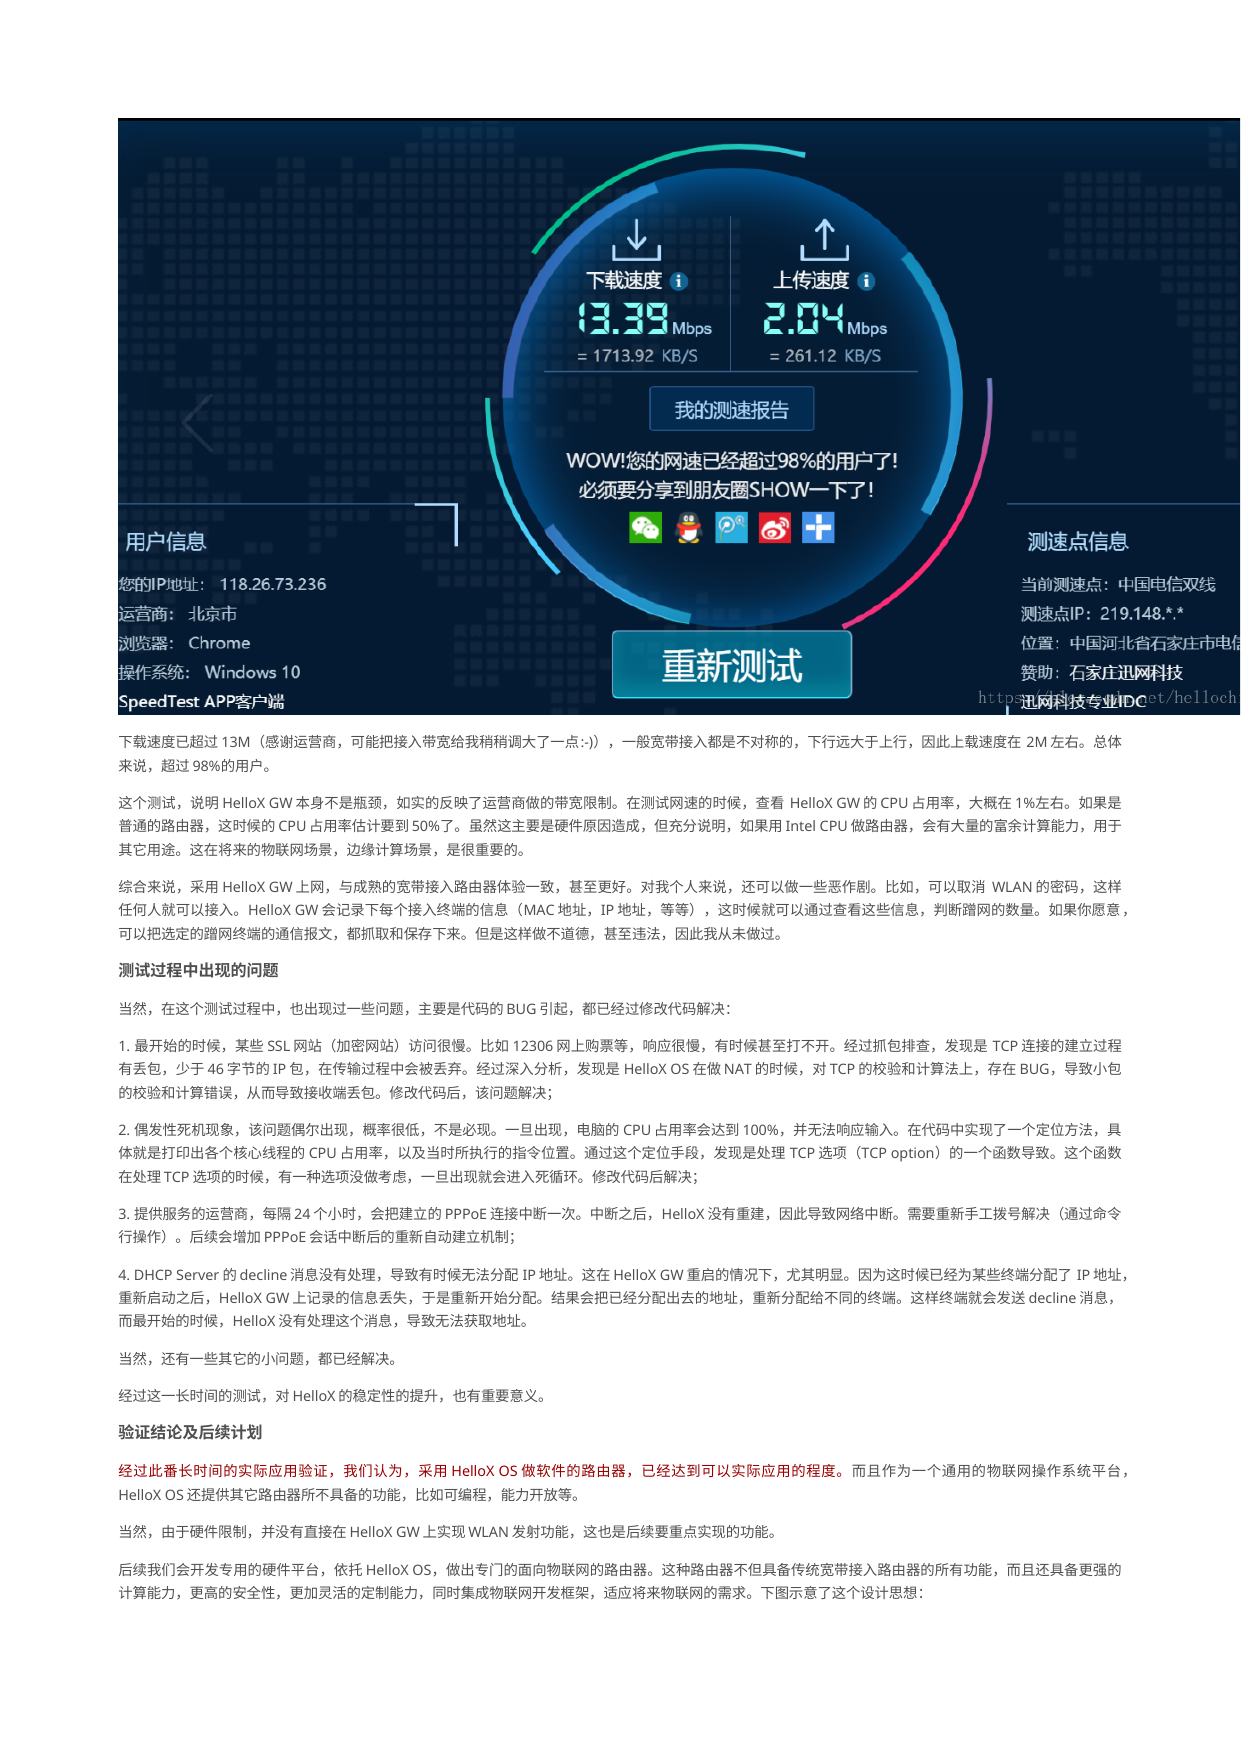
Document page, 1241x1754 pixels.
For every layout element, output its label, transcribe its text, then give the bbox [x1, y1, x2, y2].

text 3. 提供服务的运营商，每隔24个小时，会把建立的PPPoE连接中断一次。中断之后，HelloX没有重建，因此导致网络中断。需要重新手工拨号解决（通过命令行操作）。后续会增加PPPoE会话中断后的重新自动建立机制； [118, 1200, 1122, 1247]
text 1. 最开始的时候，某些SSL网站（加密网站）访问很慢。比如12306网上购票等，响应很慢，有时候甚至打不开。经过抓包排查，发现是TCP连接的建立过程有丢包，少于46字节的IP包，在传输过程中会被丢弃。经过深入分析，发现是HelloX OS在做NAT的时候，对TCP的校验和计算法上，存在BUG，导致小包的校验和计算错误，从而导致接收端丢包。修改代码后，该问题解决； [118, 1032, 1122, 1102]
text 当然，由于硬件限制，并没有直接在HelloX GW上实现WLAN发射功能，这也是后续要重点实现的功能。 [118, 1518, 1122, 1542]
text 综合来说，采用HelloX GW上网，与成熟的宽带接入路由器体验一致，甚至更好。对我个人来说，还可以做一些恶作剧。比如，可以取消WLAN的密码，这样任何人就可以接入。HelloX GW会记录下每个接入终端的信息（MAC地址，IP地址，等等），这时候就可以通过查看这些信息，判断蹭网的数量。如果你愿意，可以把选定的蹭网终端的通信报文，都抓取和保存下来。但是这样做不道德，甚至违法，因此我从未做过。 [118, 873, 1122, 943]
text 4. DHCP Server的decline消息没有处理，导致有时候无法分配IP地址。这在HelloX GW重启的情况下，尤其明显。因为这时候已经为某些终端分配了IP地址，重新启动之后，HelloX GW上记录的信息丢失，于是重新开始分配。结果会把已经分配出去的地址，重新分配给不同的终端。这样终端就会发送decline消息，而最开始的时候，HelloX没有处理这个消息，导致无法获取地址。 [118, 1261, 1122, 1331]
text 当然，还有一些其它的小问题，都已经解决。 [118, 1345, 1122, 1368]
text 下载速度已超过13M（感谢运营商，可能把接入带宽给我稍稍调大了一点:-)），一般宽带接入都是不对称的，下行远大于上行，因此上载速度在2M左右。总体来说，超过98%的用户。 [118, 729, 1122, 775]
text 这个测试，说明HelloX GW本身不是瓶颈，如实的反映了运营商做的带宽限制。在测试网速的时候，查看HelloX GW的CPU占用率，大概在1%左右。如果是普通的路由器，这时候的CPU占用率估计要到50%了。虽然这主要是硬件原因造成，但充分说明，如果用Intel CPU做路由器，会有大量的富余计算能力，用于其它用途。这在将来的物联网场景，边缘计算场景，是很重要的。 [118, 789, 1122, 859]
text 经过此番长时间的实际应用验证，我们认为，采用HelloX OS做软件的路由器，已经达到可以实际应用的程度。而且作为一个通用的物联网操作系统平台，HelloX OS还提供其它路由器所不具备的功能，比如可编程，能力开放等。 [118, 1458, 1122, 1504]
text 当然，在这个测试过程中，也出现过一些问题，主要是代码的BUG引起，都已经过修改代码解决： [118, 995, 1122, 1018]
text 测试过程中出现的问题 [118, 957, 1122, 981]
text 验证结论及后续计划 [118, 1420, 1122, 1443]
picture [118, 118, 1241, 715]
text 经过这一长时间的测试，对HelloX的稳定性的提升，也有重要意义。 [118, 1383, 1122, 1406]
text 2. 偶发性死机现象，该问题偶尔出现，概率很低，不是必现。一旦出现，电脑的CPU占用率会达到100%，并无法响应输入。在代码中实现了一个定位方法，具体就是打印出各个核心线程的CPU占用率，以及当时所执行的指令位置。通过这个定位手段，发现是处理TCP选项（TCP option）的一个函数导致。这个函数在处理TCP选项的时候，有一种选项没做考虑，一旦出现就会进入死循环。修改代码后解决； [118, 1116, 1122, 1186]
text 后续我们会开发专用的硬件平台，依托HelloX OS，做出专门的面向物联网的路由器。这种路由器不但具备传统宽带接入路由器的所有功能，而且还具备更强的计算能力，更高的安全性，更加灵活的定制能力，同时集成物联网开发框架，适应将来物联网的需求。下图示意了这个设计思想： [118, 1556, 1122, 1602]
